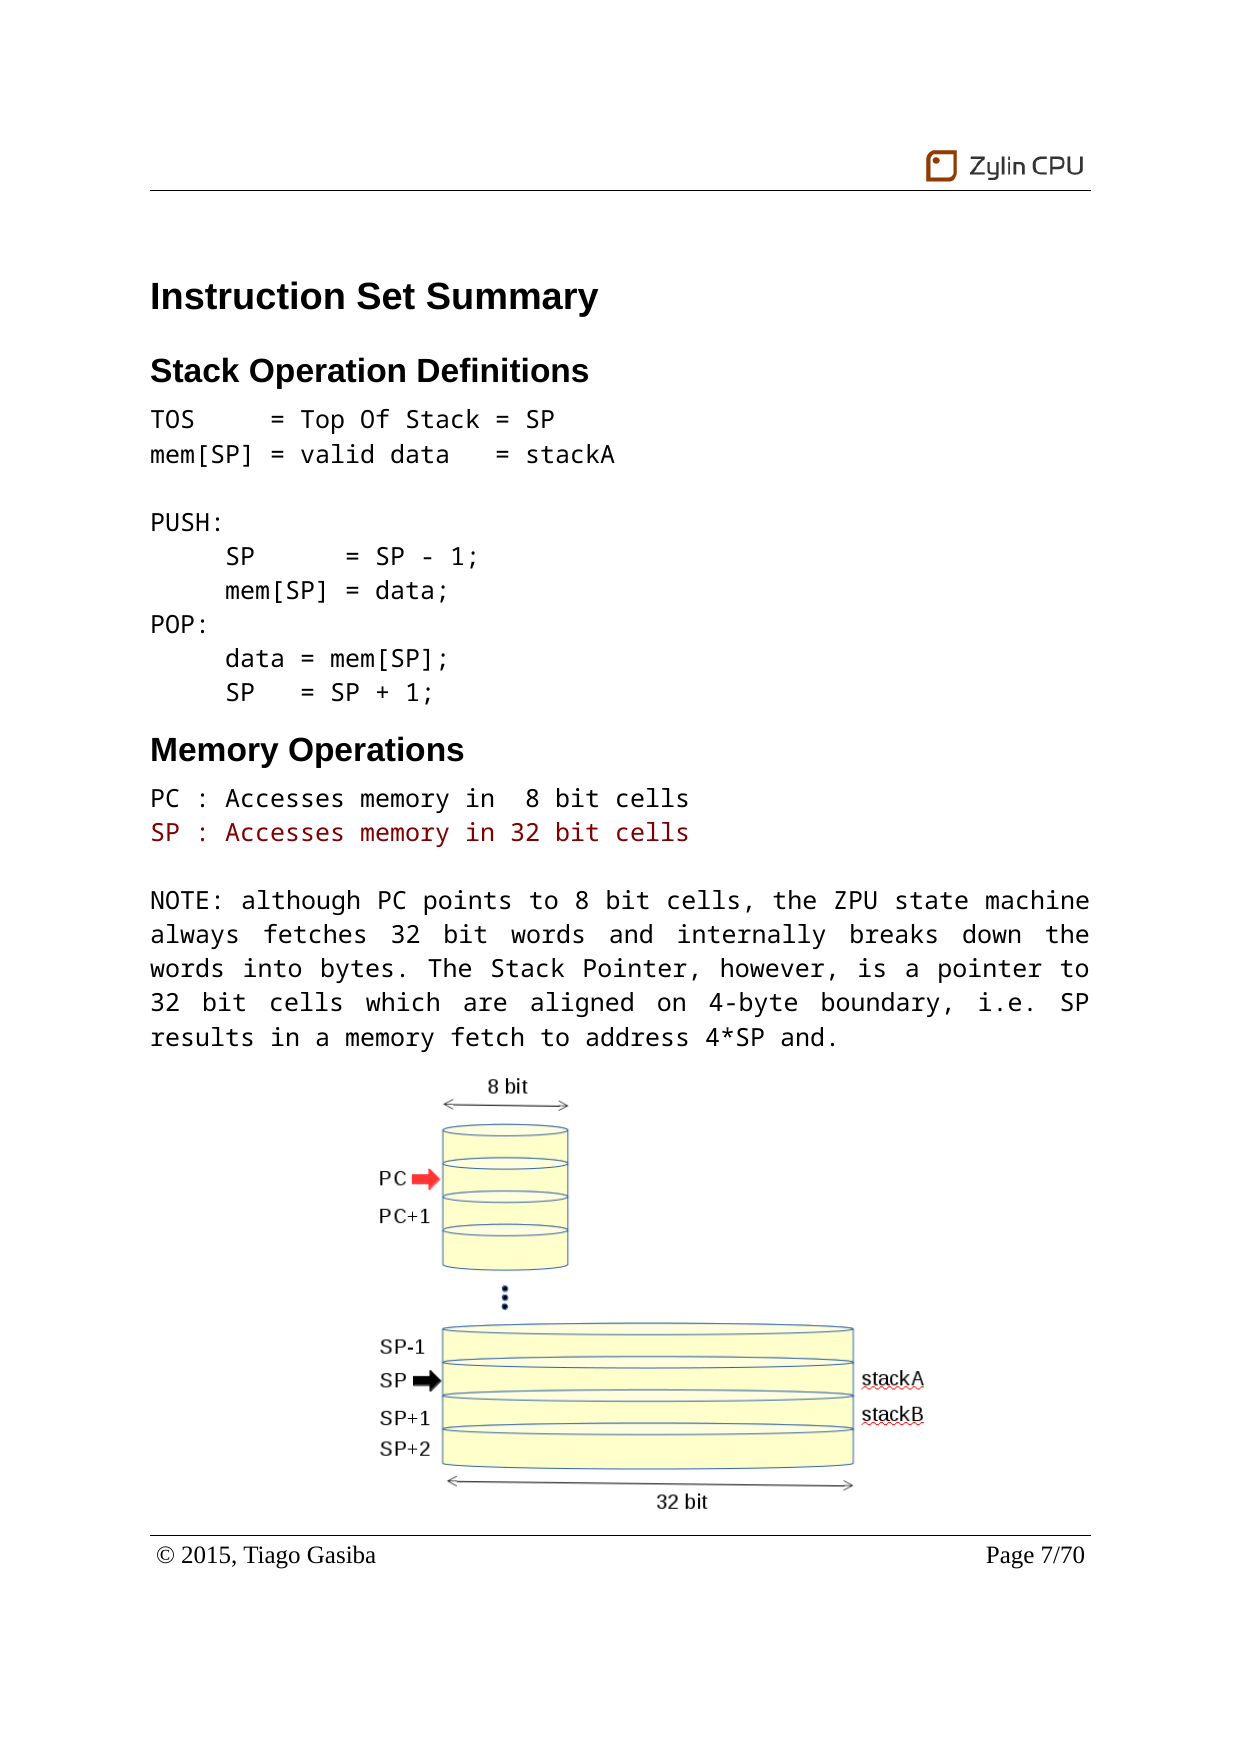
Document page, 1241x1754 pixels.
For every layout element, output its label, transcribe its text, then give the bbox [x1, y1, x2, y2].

subtitle Instruction Set Summary [150, 274, 1091, 318]
subtitle Memory Operations [150, 729, 1091, 768]
text SP = SP - 1; [150, 538, 1091, 572]
subtitle Stack Operation Definitions [150, 351, 1091, 390]
text mem[SP] = valid data = stackA [150, 436, 1091, 470]
picture [922, 148, 1151, 185]
picture [366, 1067, 932, 1517]
text TOS = Top Of Stack = SP [150, 402, 1091, 436]
text NOTE: although PC points to 8 bit cells, the ZPU state machine always fetches 32 bit words and internally breaks down the words into bytes. The Stack Pointer, however, is a pointer to 32 bit cells which are aligned on 4-byte boundary, i.e. SP results in a memory fetch to address 4*SP and. [150, 883, 1091, 1053]
text SP = SP + 1; [150, 675, 1091, 709]
text PC : Accesses memory in 8 bit cells [150, 781, 1091, 815]
text PUSH: [150, 504, 1091, 538]
text mem[SP] = data; [150, 572, 1091, 607]
text data = mem[SP]; [150, 641, 1091, 675]
text POP: [150, 607, 1091, 641]
text SP : Accesses memory in 32 bit cells [150, 815, 1091, 849]
